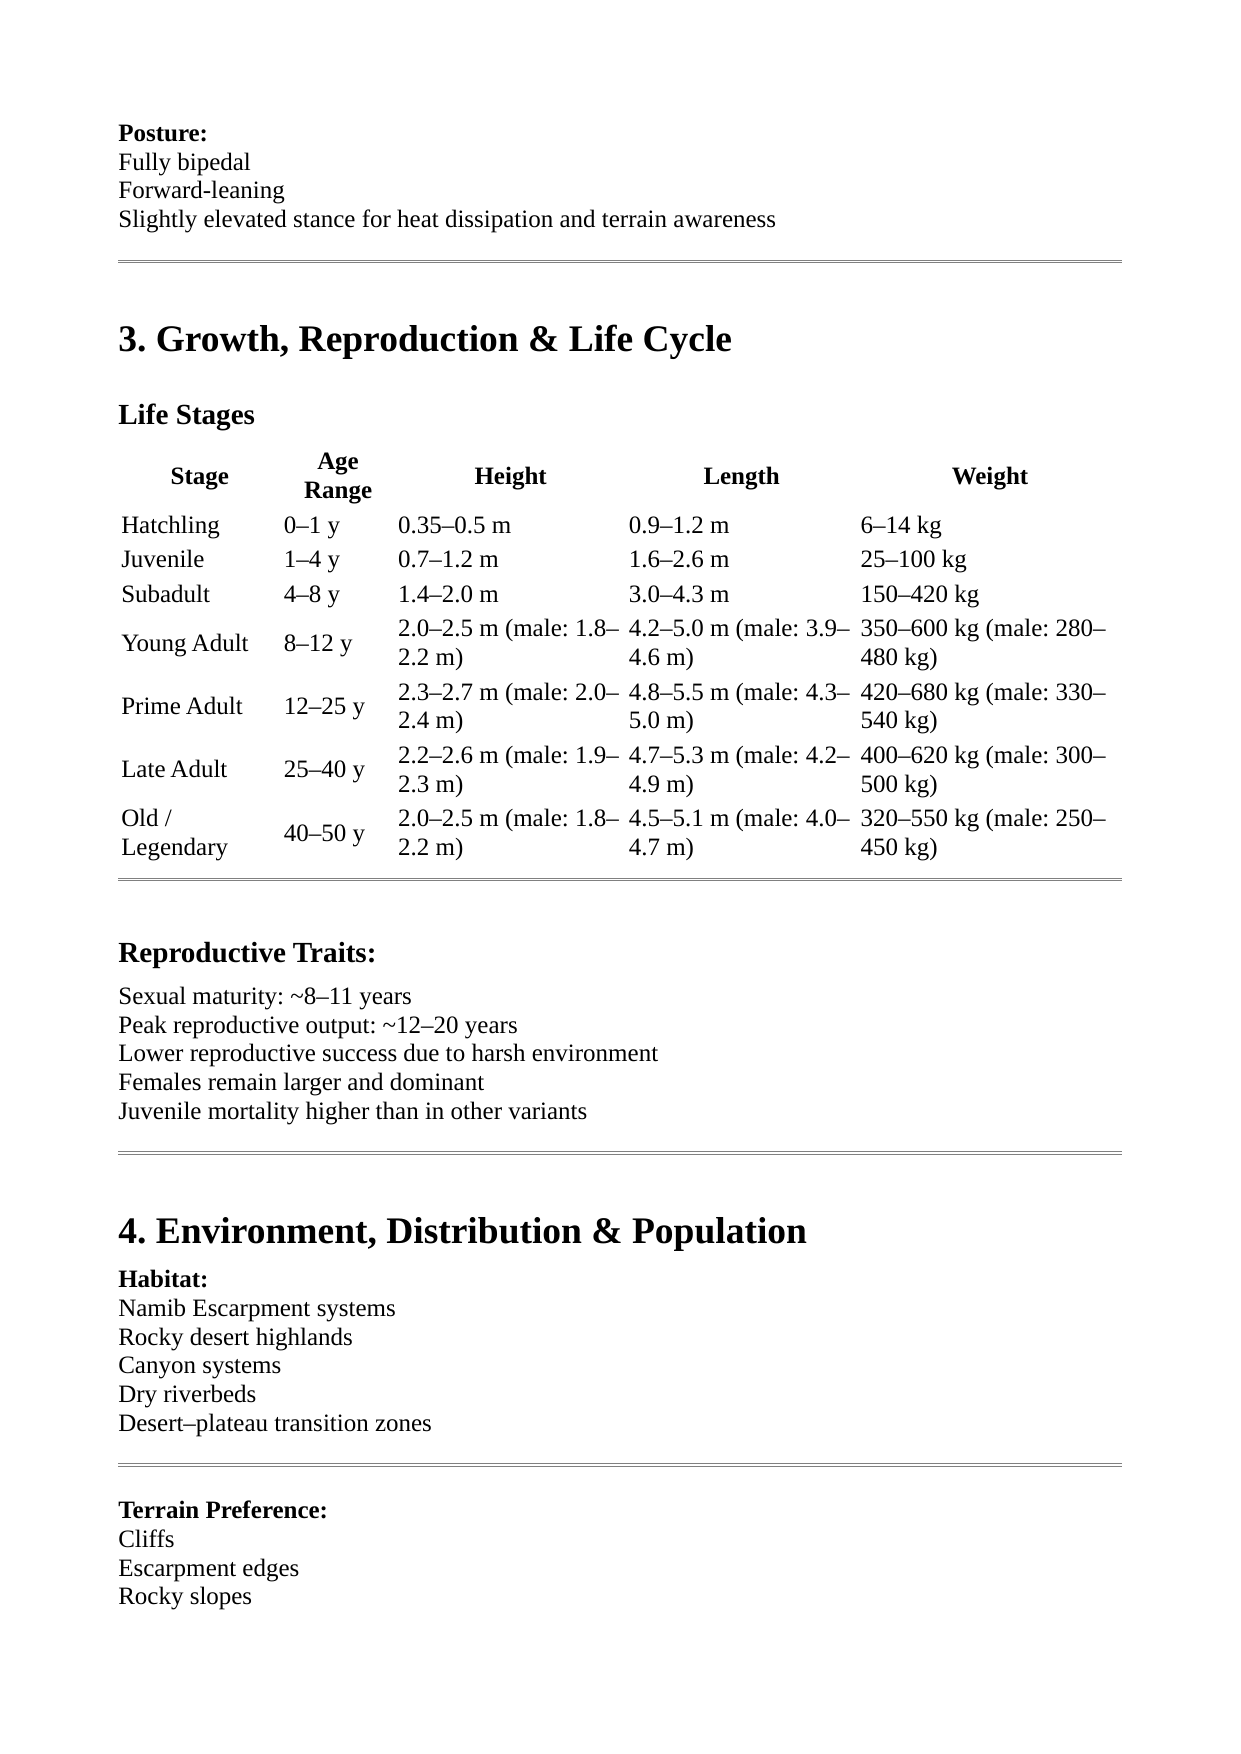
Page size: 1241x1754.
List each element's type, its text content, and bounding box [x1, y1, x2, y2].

table_cell 25–100 kg [858, 541, 1122, 576]
text Sexual maturity: ~8–11 years Peak reproductive output: ~12–20 years Lower reproductive success due to harsh environment Females remain larger and dominant Juvenile mortality higher than in other variants [118, 981, 1122, 1125]
table_cell 2.3–2.7 m (male: 2.0–2.4 m) [395, 674, 626, 737]
table_cell 1–4 y [281, 541, 395, 576]
table_cell 25–40 y [281, 737, 395, 801]
table_cell 0–1 y [281, 507, 395, 541]
table_cell Late Adult [118, 737, 281, 801]
table_header Age Range [281, 444, 395, 507]
table_cell 2.0–2.5 m (male: 1.8–2.2 m) [395, 611, 626, 674]
table_cell 1.6–2.6 m [626, 541, 857, 576]
table_cell 6–14 kg [858, 507, 1122, 541]
table_cell 8–12 y [281, 611, 395, 674]
table_cell 3.0–4.3 m [626, 576, 857, 611]
table_cell Juvenile [118, 541, 281, 576]
table_cell Prime Adult [118, 674, 281, 737]
table_cell Young Adult [118, 611, 281, 674]
subtitle Life Stages [118, 397, 1122, 431]
table_cell 150–420 kg [858, 576, 1122, 611]
table_header Weight [858, 444, 1122, 507]
table_cell Subadult [118, 576, 281, 611]
table_header Stage [118, 444, 281, 507]
text Habitat: Namib Escarpment systems Rocky desert highlands Canyon systems Dry riverbeds Desert–plateau transition zones [118, 1264, 1122, 1437]
table_cell 4–8 y [281, 576, 395, 611]
table_cell 4.5–5.1 m (male: 4.0–4.7 m) [626, 801, 857, 864]
subtitle 3. Growth, Reproduction & Life Cycle [118, 317, 1122, 360]
table_cell 4.2–5.0 m (male: 3.9–4.6 m) [626, 611, 857, 674]
table_cell 40–50 y [281, 801, 395, 864]
table_cell 2.0–2.5 m (male: 1.8–2.2 m) [395, 801, 626, 864]
table_cell 0.35–0.5 m [395, 507, 626, 541]
table_cell Old / Legendary [118, 801, 281, 864]
table_cell 350–600 kg (male: 280–480 kg) [858, 611, 1122, 674]
table_cell 1.4–2.0 m [395, 576, 626, 611]
text Posture: Fully bipedal Forward-leaning Slightly elevated stance for heat dissipation and terrain awareness [118, 118, 1122, 233]
table_cell 4.7–5.3 m (male: 4.2–4.9 m) [626, 737, 857, 801]
subtitle 4. Environment, Distribution & Population [118, 1208, 1122, 1252]
table_cell 420–680 kg (male: 330–540 kg) [858, 674, 1122, 737]
table_cell 2.2–2.6 m (male: 1.9–2.3 m) [395, 737, 626, 801]
table_cell 0.7–1.2 m [395, 541, 626, 576]
table_header Length [626, 444, 857, 507]
table_cell Hatchling [118, 507, 281, 541]
table_cell 0.9–1.2 m [626, 507, 857, 541]
subtitle Reproductive Traits: [118, 935, 1122, 968]
table_cell 320–550 kg (male: 250–450 kg) [858, 801, 1122, 864]
text Terrain Preference: Cliffs Escarpment edges Rocky slopes [118, 1495, 1122, 1610]
table_header Height [395, 444, 626, 507]
table_cell 400–620 kg (male: 300–500 kg) [858, 737, 1122, 801]
table_cell 4.8–5.5 m (male: 4.3–5.0 m) [626, 674, 857, 737]
table_cell 12–25 y [281, 674, 395, 737]
